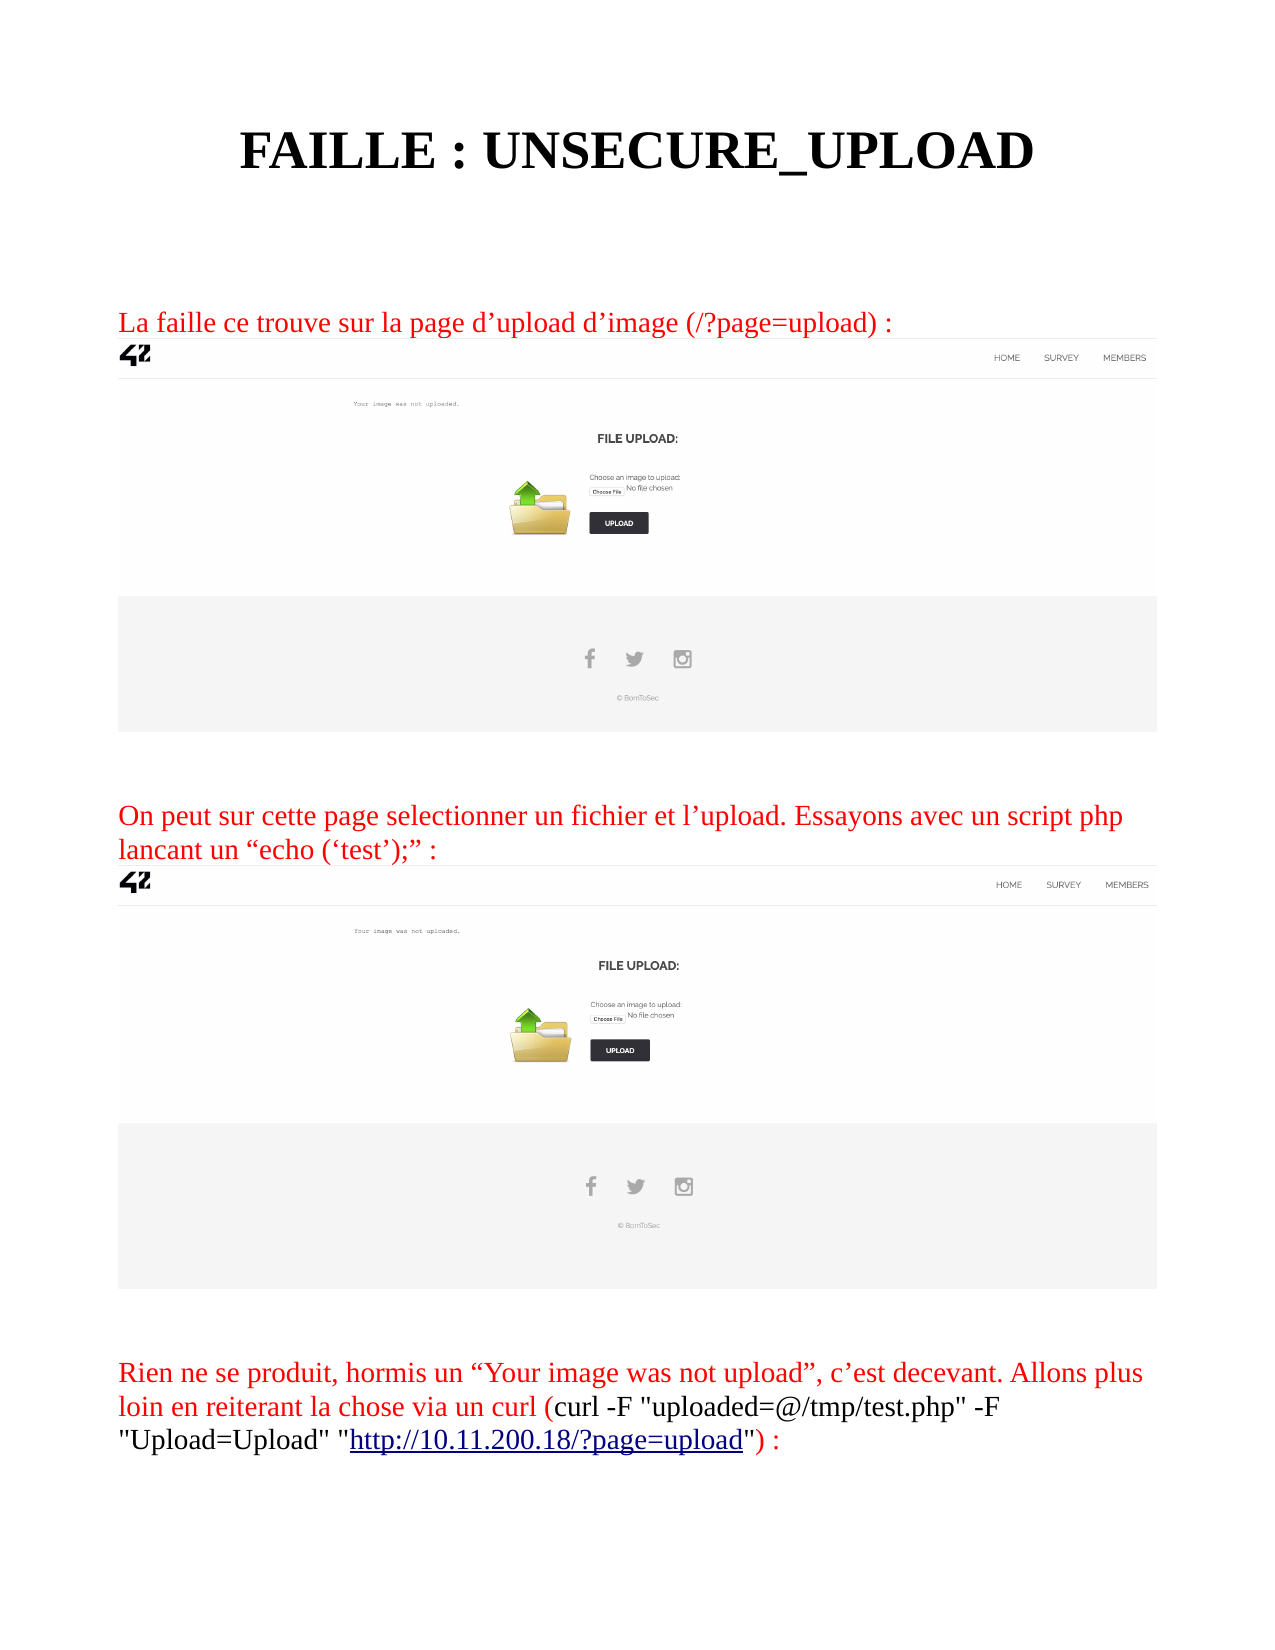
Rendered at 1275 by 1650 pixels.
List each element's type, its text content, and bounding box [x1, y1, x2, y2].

picture [118, 338, 1157, 732]
text FAILLE : UNSECURE_UPLOAD [118, 118, 1157, 180]
text Rien ne se produit, hormis un “Your image was not upload”, c’est decevant. Allons plus loin en reiterant la chose via un curl (curl -F "uploaded=@/tmp/test.php" -F "Upload=Upload" "http://10.11.200.18/?page=upload") : [118, 1355, 1157, 1456]
picture [118, 865, 1157, 1289]
text La faille ce trouve sur la page d’upload d’image (/?page=upload) : [118, 305, 1157, 338]
text On peut sur cette page selectionner un fichier et l’upload. Essayons avec un script php lancant un “echo (‘test’);” : [118, 798, 1157, 865]
